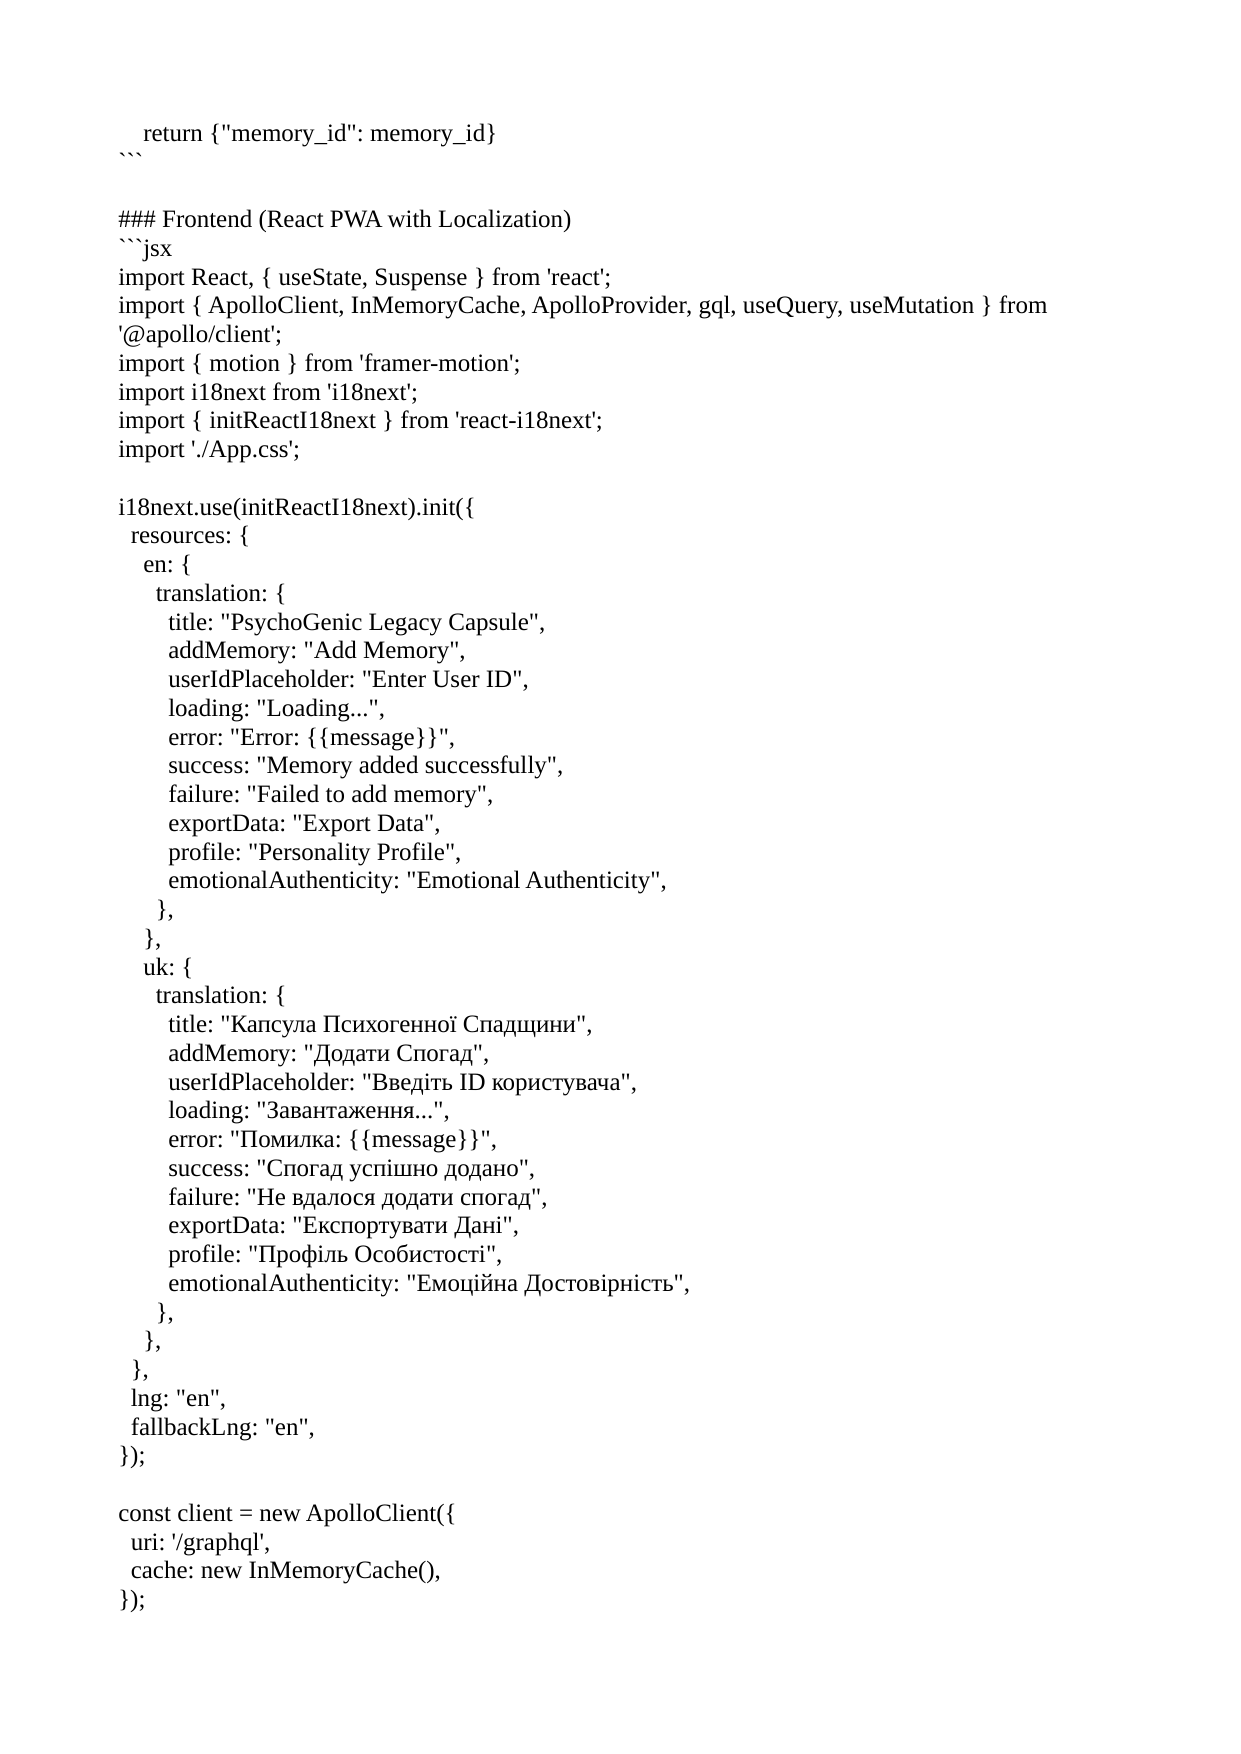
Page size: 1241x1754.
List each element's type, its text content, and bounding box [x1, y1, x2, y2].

text }, [118, 894, 1122, 923]
text }, [118, 1297, 1122, 1326]
text error: "Помилка: {{message}}", [118, 1124, 1122, 1153]
text error: "Error: {{message}}", [118, 722, 1122, 751]
text resources: { [118, 521, 1122, 549]
text addMemory: "Add Memory", [118, 636, 1122, 664]
text ### Frontend (React PWA with Localization) [118, 204, 1122, 233]
text emotionalAuthenticity: "Емоційна Достовірність", [118, 1268, 1122, 1297]
text import './App.css'; [118, 434, 1122, 463]
text }, [118, 923, 1122, 952]
text failure: "Failed to add memory", [118, 779, 1122, 808]
text profile: "Профіль Особистості", [118, 1239, 1122, 1268]
text translation: { [118, 578, 1122, 607]
text }); [118, 1584, 1122, 1613]
text }, [118, 1354, 1122, 1383]
text success: "Спогад успішно додано", [118, 1153, 1122, 1182]
text ``` [118, 147, 1122, 176]
text fallbackLng: "en", [118, 1412, 1122, 1441]
text const client = new ApolloClient({ [118, 1498, 1122, 1527]
text }, [118, 1326, 1122, 1354]
text import React, { useState, Suspense } from 'react'; [118, 262, 1122, 291]
text loading: "Loading...", [118, 693, 1122, 722]
text addMemory: "Додати Спогад", [118, 1038, 1122, 1067]
text import { initReactI18next } from 'react-i18next'; [118, 406, 1122, 434]
text emotionalAuthenticity: "Emotional Authenticity", [118, 866, 1122, 894]
text exportData: "Export Data", [118, 808, 1122, 837]
text uk: { [118, 952, 1122, 981]
text en: { [118, 549, 1122, 578]
text uri: '/graphql', [118, 1527, 1122, 1556]
text userIdPlaceholder: "Введіть ID користувача", [118, 1067, 1122, 1096]
text }); [118, 1441, 1122, 1469]
text loading: "Завантаження...", [118, 1096, 1122, 1124]
text title: "PsychoGenic Legacy Capsule", [118, 607, 1122, 636]
text exportData: "Експортувати Дані", [118, 1211, 1122, 1239]
text import i18next from 'i18next'; [118, 377, 1122, 406]
text lng: "en", [118, 1383, 1122, 1412]
text import { motion } from 'framer-motion'; [118, 348, 1122, 377]
text i18next.use(initReactI18next).init({ [118, 492, 1122, 521]
text return {"memory_id": memory_id} [118, 118, 1122, 147]
text userIdPlaceholder: "Enter User ID", [118, 664, 1122, 693]
text ```jsx [118, 233, 1122, 262]
text title: "Капсула Психогенної Спадщини", [118, 1009, 1122, 1038]
text cache: new InMemoryCache(), [118, 1556, 1122, 1584]
text translation: { [118, 981, 1122, 1009]
text success: "Memory added successfully", [118, 751, 1122, 779]
text profile: "Personality Profile", [118, 837, 1122, 866]
text import { ApolloClient, InMemoryCache, ApolloProvider, gql, useQuery, useMutation } from '@apollo/client'; [118, 291, 1122, 348]
text failure: "Не вдалося додати спогад", [118, 1182, 1122, 1211]
